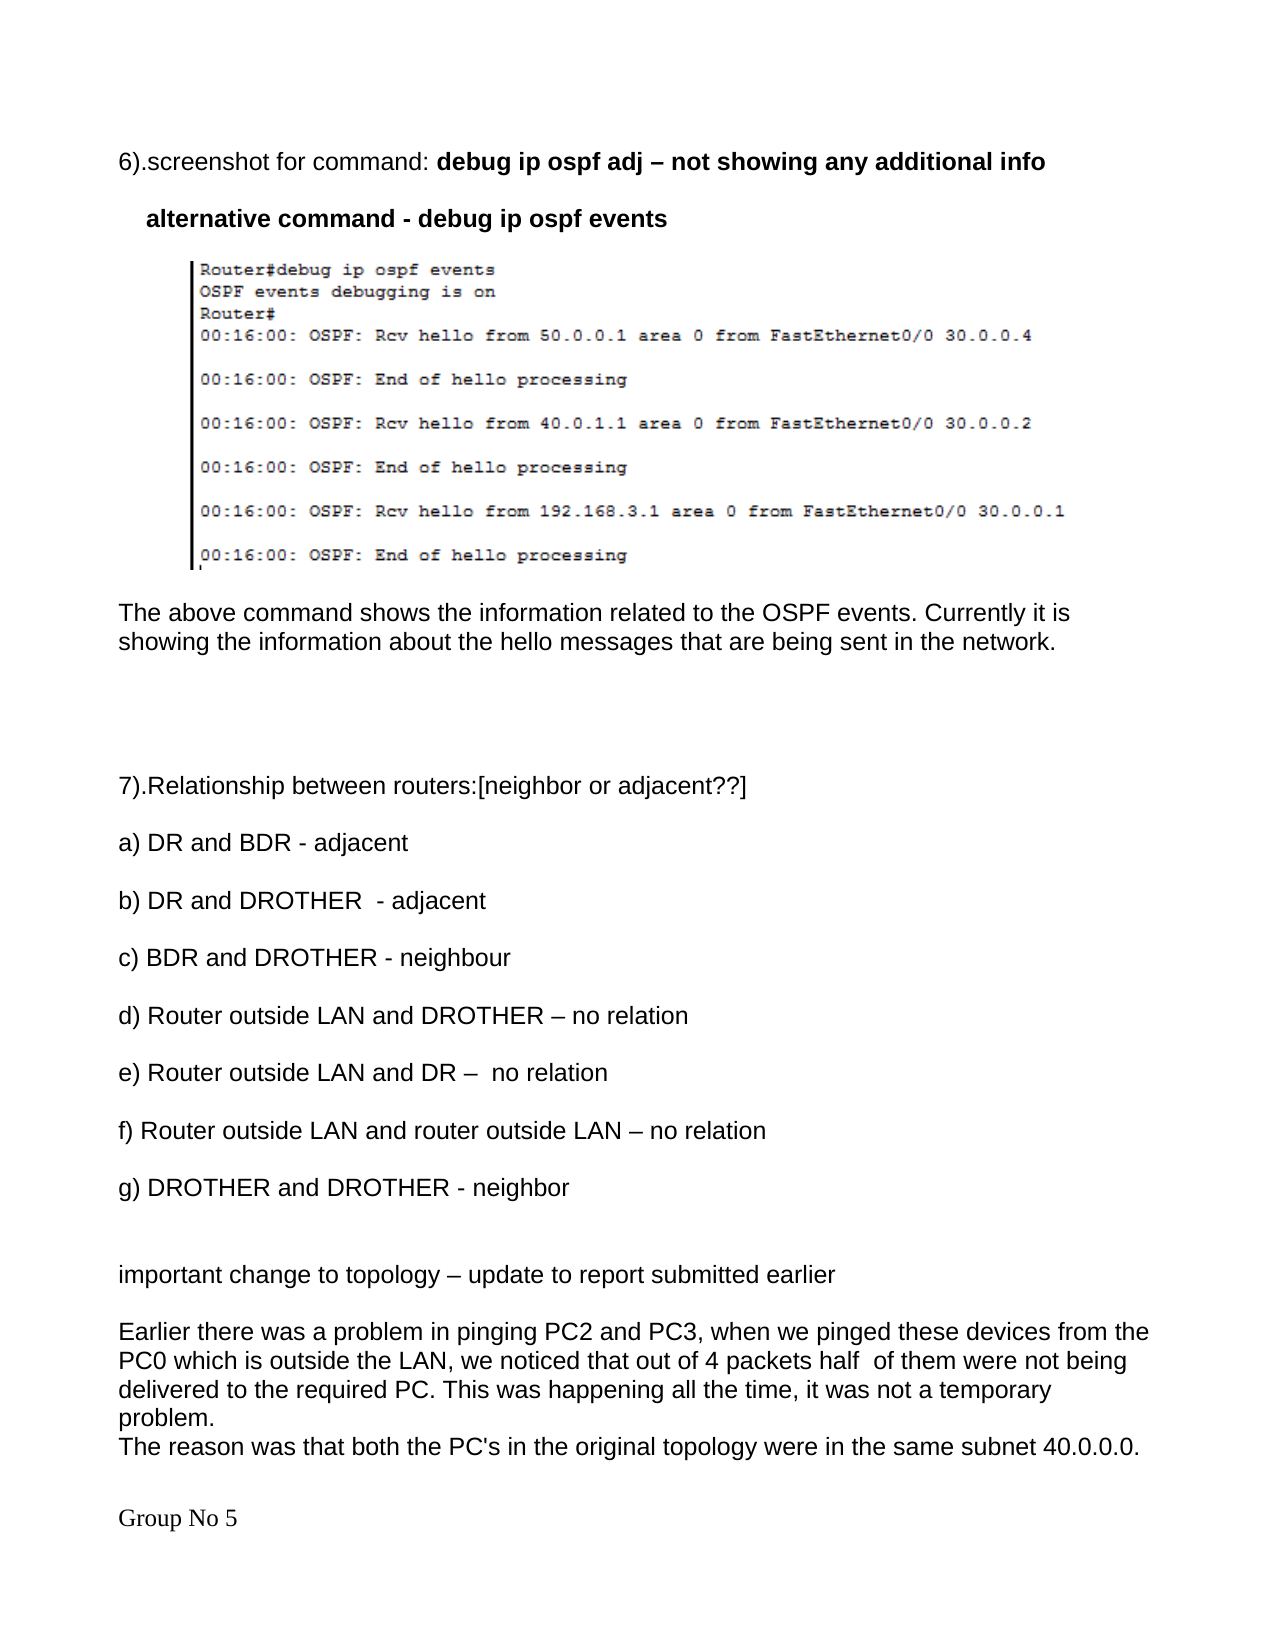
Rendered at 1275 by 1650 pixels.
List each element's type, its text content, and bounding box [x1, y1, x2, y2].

text a) DR and BDR - adjacent [118, 828, 1157, 857]
text PC0 which is outside the LAN, we noticed that out of 4 packets half of them were not being delivered to the required PC. This was happening all the time, it was not a temporary problem. [118, 1346, 1157, 1432]
text d) Router outside LAN and DROTHER – no relation [118, 1001, 1157, 1030]
text b) DR and DROTHER - adjacent [118, 886, 1157, 915]
text c) BDR and DROTHER - neighbour [118, 943, 1157, 972]
text e) Router outside LAN and DR – no relation [118, 1058, 1157, 1087]
text f) Router outside LAN and router outside LAN – no relation [118, 1116, 1157, 1145]
text important change to topology – update to report submitted earlier [118, 1260, 1157, 1288]
text alternative command - debug ip ospf events [118, 204, 1157, 233]
text Earlier there was a problem in pinging PC2 and PC3, when we pinged these devices from the [118, 1317, 1157, 1346]
picture [189, 261, 1086, 570]
text 6).screenshot for command: debug ip ospf adj – not showing any additional info [118, 147, 1157, 176]
text The above command shows the information related to the OSPF events. Currently it is showing the information about the hello messages that are being sent in the network. [118, 598, 1157, 656]
text 7).Relationship between routers:[neighbor or adjacent??] [118, 771, 1157, 800]
text g) DROTHER and DROTHER - neighbor [118, 1173, 1157, 1202]
text The reason was that both the PC's in the original topology were in the same subnet 40.0.0.0. [118, 1432, 1157, 1461]
